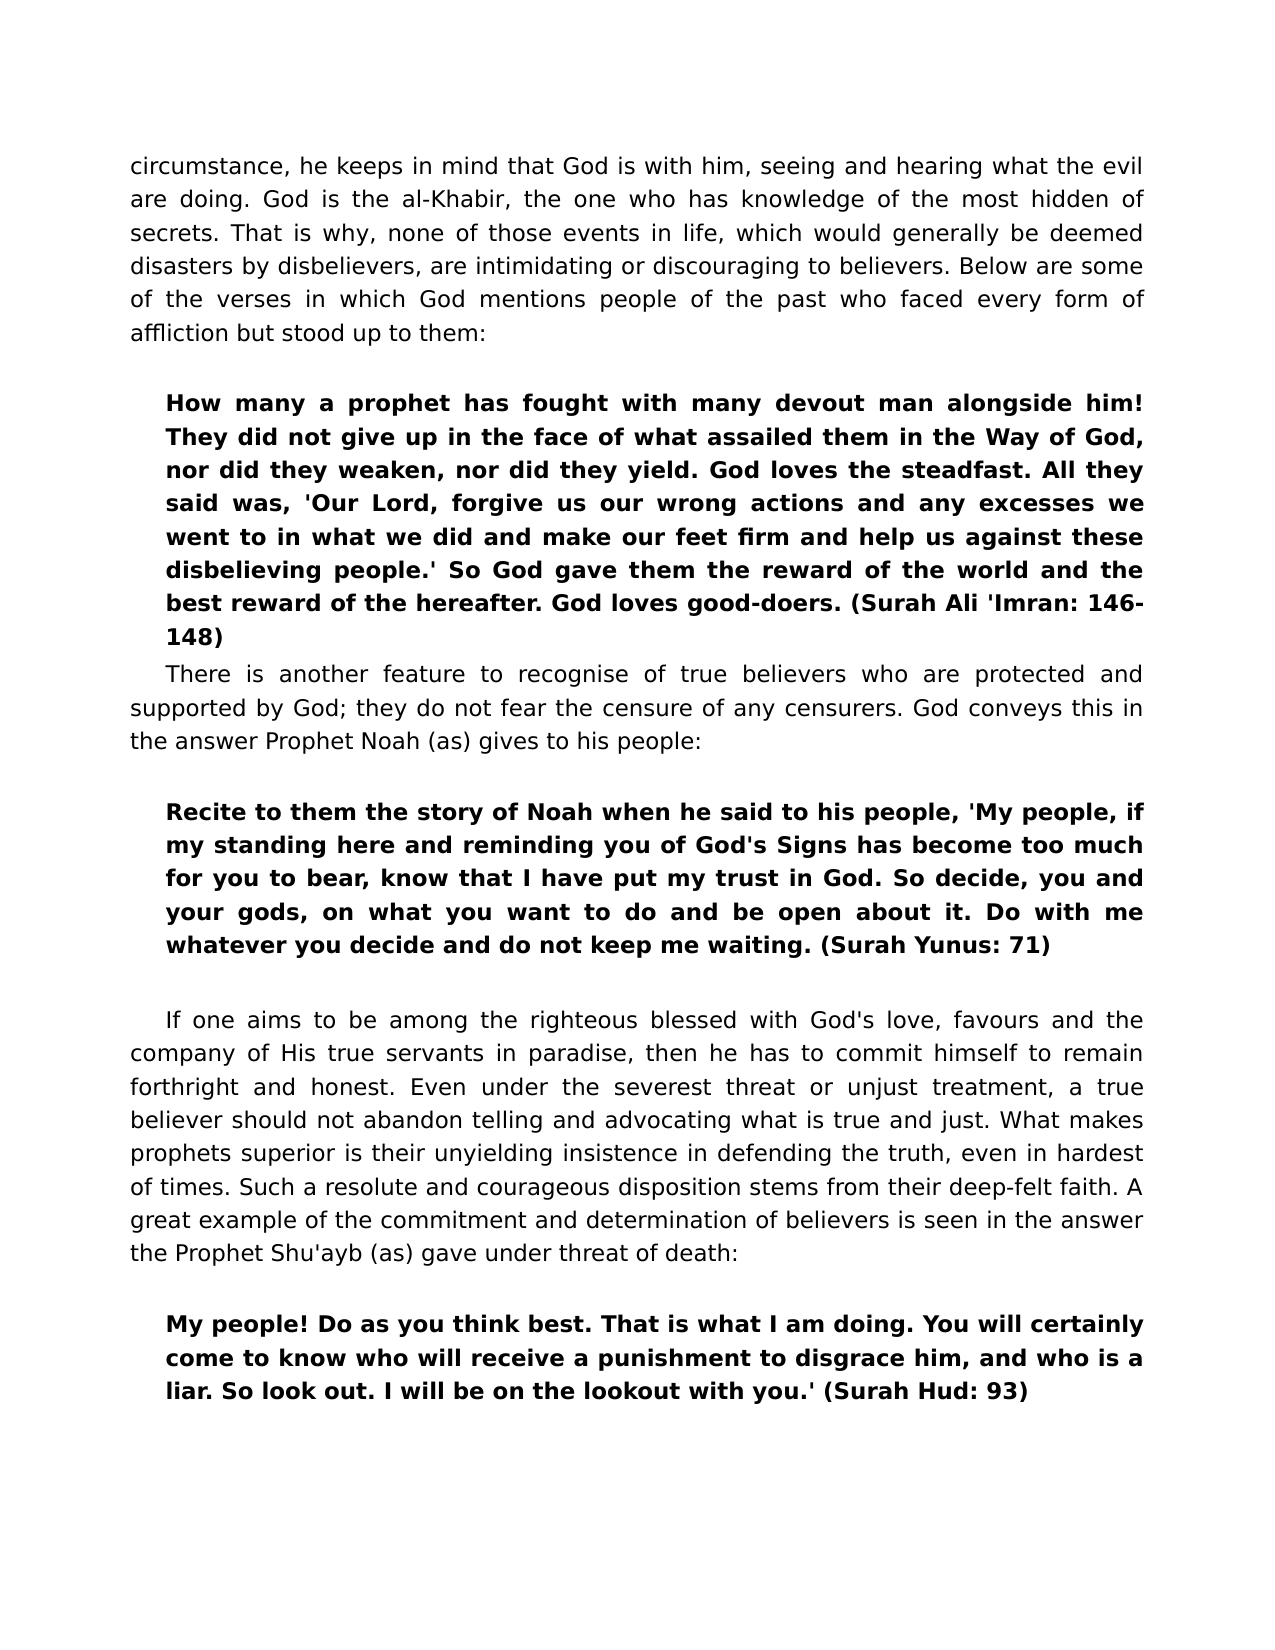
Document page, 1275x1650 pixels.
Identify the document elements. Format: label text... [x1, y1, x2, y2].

text circumstance, he keeps in mind that God is with him, seeing and hearing what the evil are doing. God is the al-Khabir, the one who has knowledge of the most hidden of secrets. That is why, none of those events in life, which would generally be deemed disasters by disbelievers, are intimidating or discouraging to believers. Below are some of the verses in which God mentions people of the past who faced every form of affliction but stood up to them: [130, 148, 1145, 348]
text There is another feature to recognise of true believers who are protected and supported by God; they do not fear the censure of any censurers. God conveys this in the answer Prophet Noah (as) gives to his people: [130, 656, 1145, 756]
text Recite to them the story of Noah when he said to his people, 'My people, if my standing here and reminding you of God's Signs has become too much for you to bear, know that I have put my trust in God. So decide, you and your gods, on what you want to do and be open about it. Do with me whatever you decide and do not keep me waiting. (Surah Yunus: 71) [165, 793, 1145, 960]
text If one aims to be among the righteous blessed with God's love, favours and the company of His true servants in paradise, then he has to commit himself to remain forthright and honest. Even under the severest threat or unjust treatment, a true believer should not abandon telling and advocating what is true and just. What makes prophets superior is their unyielding insistence in defending the truth, even in hardest of times. Such a resolute and courageous disposition stems from their deep-felt faith. A great example of the commitment and determination of believers is seen in the answer the Prophet Shu'ayb (as) gave under threat of death: [130, 1002, 1145, 1268]
text How many a prophet has fought with many devout man alongside him! They did not give up in the face of what assailed them in the Way of God, nor did they weaken, nor did they yield. God loves the steadfast. All they said was, 'Our Lord, forgive us our wrong actions and any excesses we went to in what we did and make our feet firm and help us against these disbelieving people.' So God gave them the reward of the world and the best reward of the hereafter. God loves good-doers. (Surah Ali 'Imran: 146-148) [165, 385, 1145, 652]
text My people! Do as you think best. That is what I am doing. You will certainly come to know who will receive a punishment to disgrace him, and who is a liar. So look out. I will be on the lookout with you.' (Surah Hud: 93) [165, 1306, 1145, 1406]
